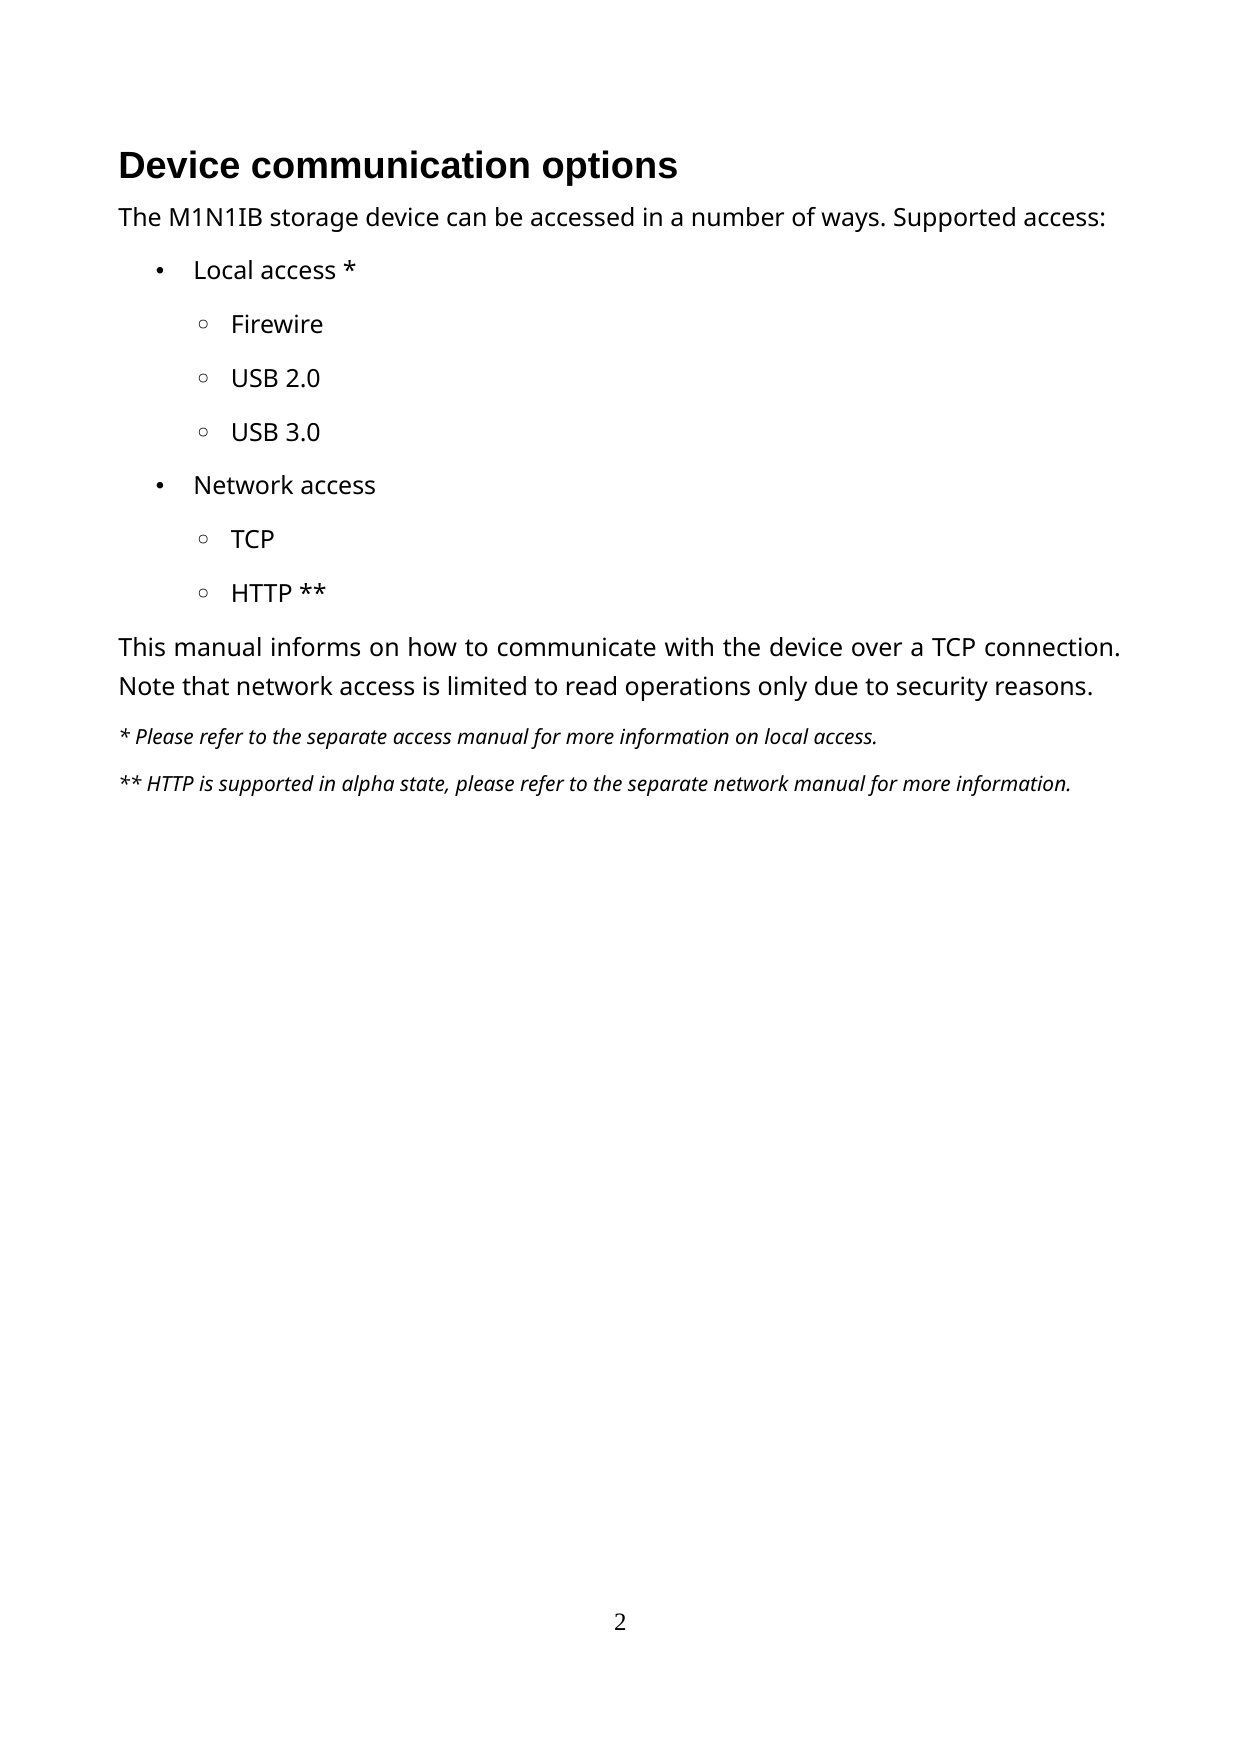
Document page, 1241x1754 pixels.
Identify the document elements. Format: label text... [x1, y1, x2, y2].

list HTTP ** [193, 576, 1122, 609]
text * Please refer to the separate access manual for more information on local access. [118, 722, 1122, 751]
list Firewire [193, 307, 1122, 341]
list TCP [193, 522, 1122, 556]
text ** HTTP is supported in alpha state, please refer to the separate network manual for more information. [118, 769, 1122, 798]
subtitle Device communication options [118, 143, 1122, 187]
list Network access [156, 468, 1122, 502]
text The M1N1IB storage device can be accessed in a number of ways. Supported access: [118, 199, 1122, 233]
list USB 3.0 [193, 414, 1122, 448]
list Local access * [156, 253, 1122, 287]
text This manual informs on how to communicate with the device over a TCP connection. Note that network access is limited to read operations only due to security reasons. [118, 629, 1122, 702]
list USB 2.0 [193, 361, 1122, 394]
